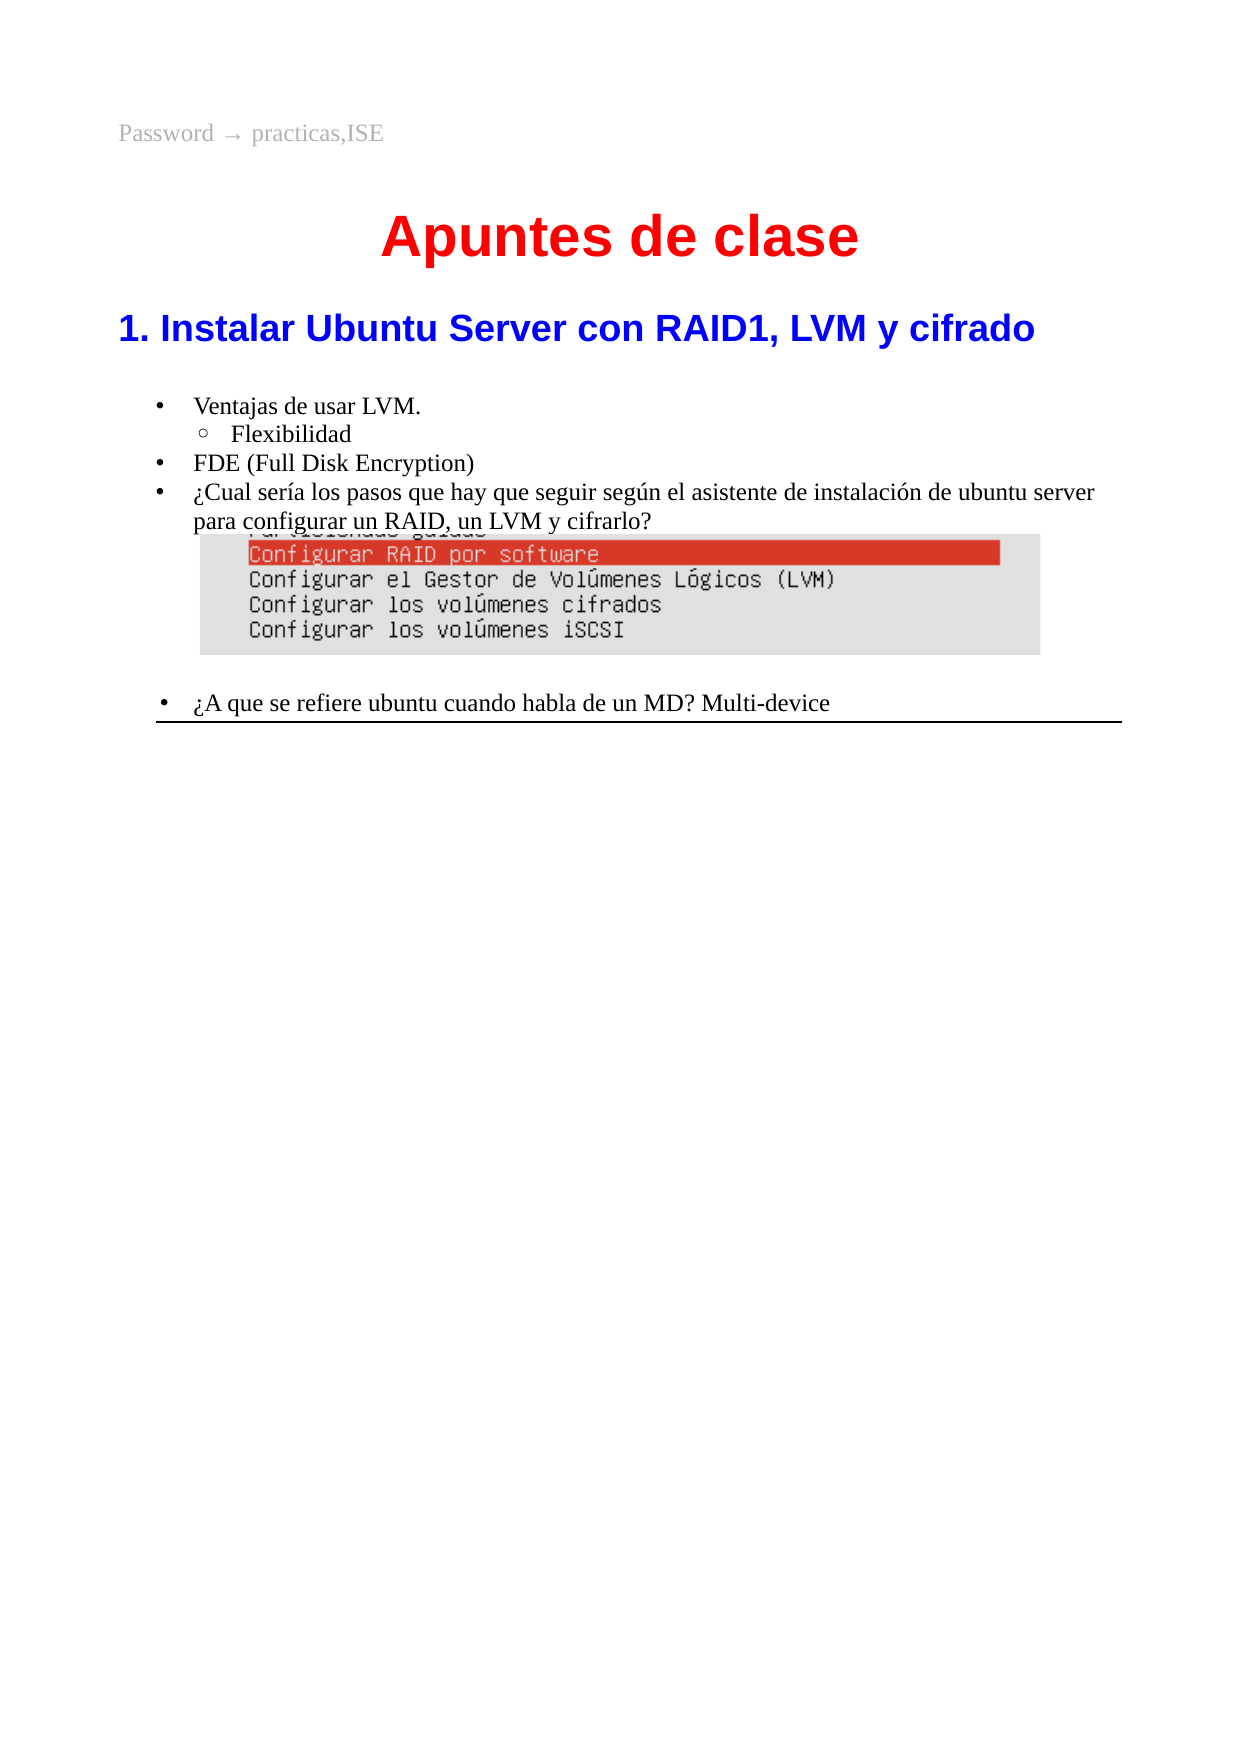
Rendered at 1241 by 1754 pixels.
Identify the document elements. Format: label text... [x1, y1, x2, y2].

list ¿Cual sería los pasos que hay que seguir según el asistente de instalación de ubuntu server para configurar un RAID, un LVM y cifrarlo? [156, 477, 1122, 534]
list Ventajas de usar LVM. [156, 391, 1122, 419]
subtitle 1. Instalar Ubuntu Server con RAID1, LVM y cifrado [118, 306, 1122, 349]
title Apuntes de clase [118, 201, 1122, 268]
picture [199, 534, 1041, 655]
list Flexibilidad [193, 419, 1122, 448]
list ¿A que se refiere ubuntu cuando habla de un MD? Multi-device [156, 684, 1122, 721]
list FDE (Full Disk Encryption) [156, 448, 1122, 477]
